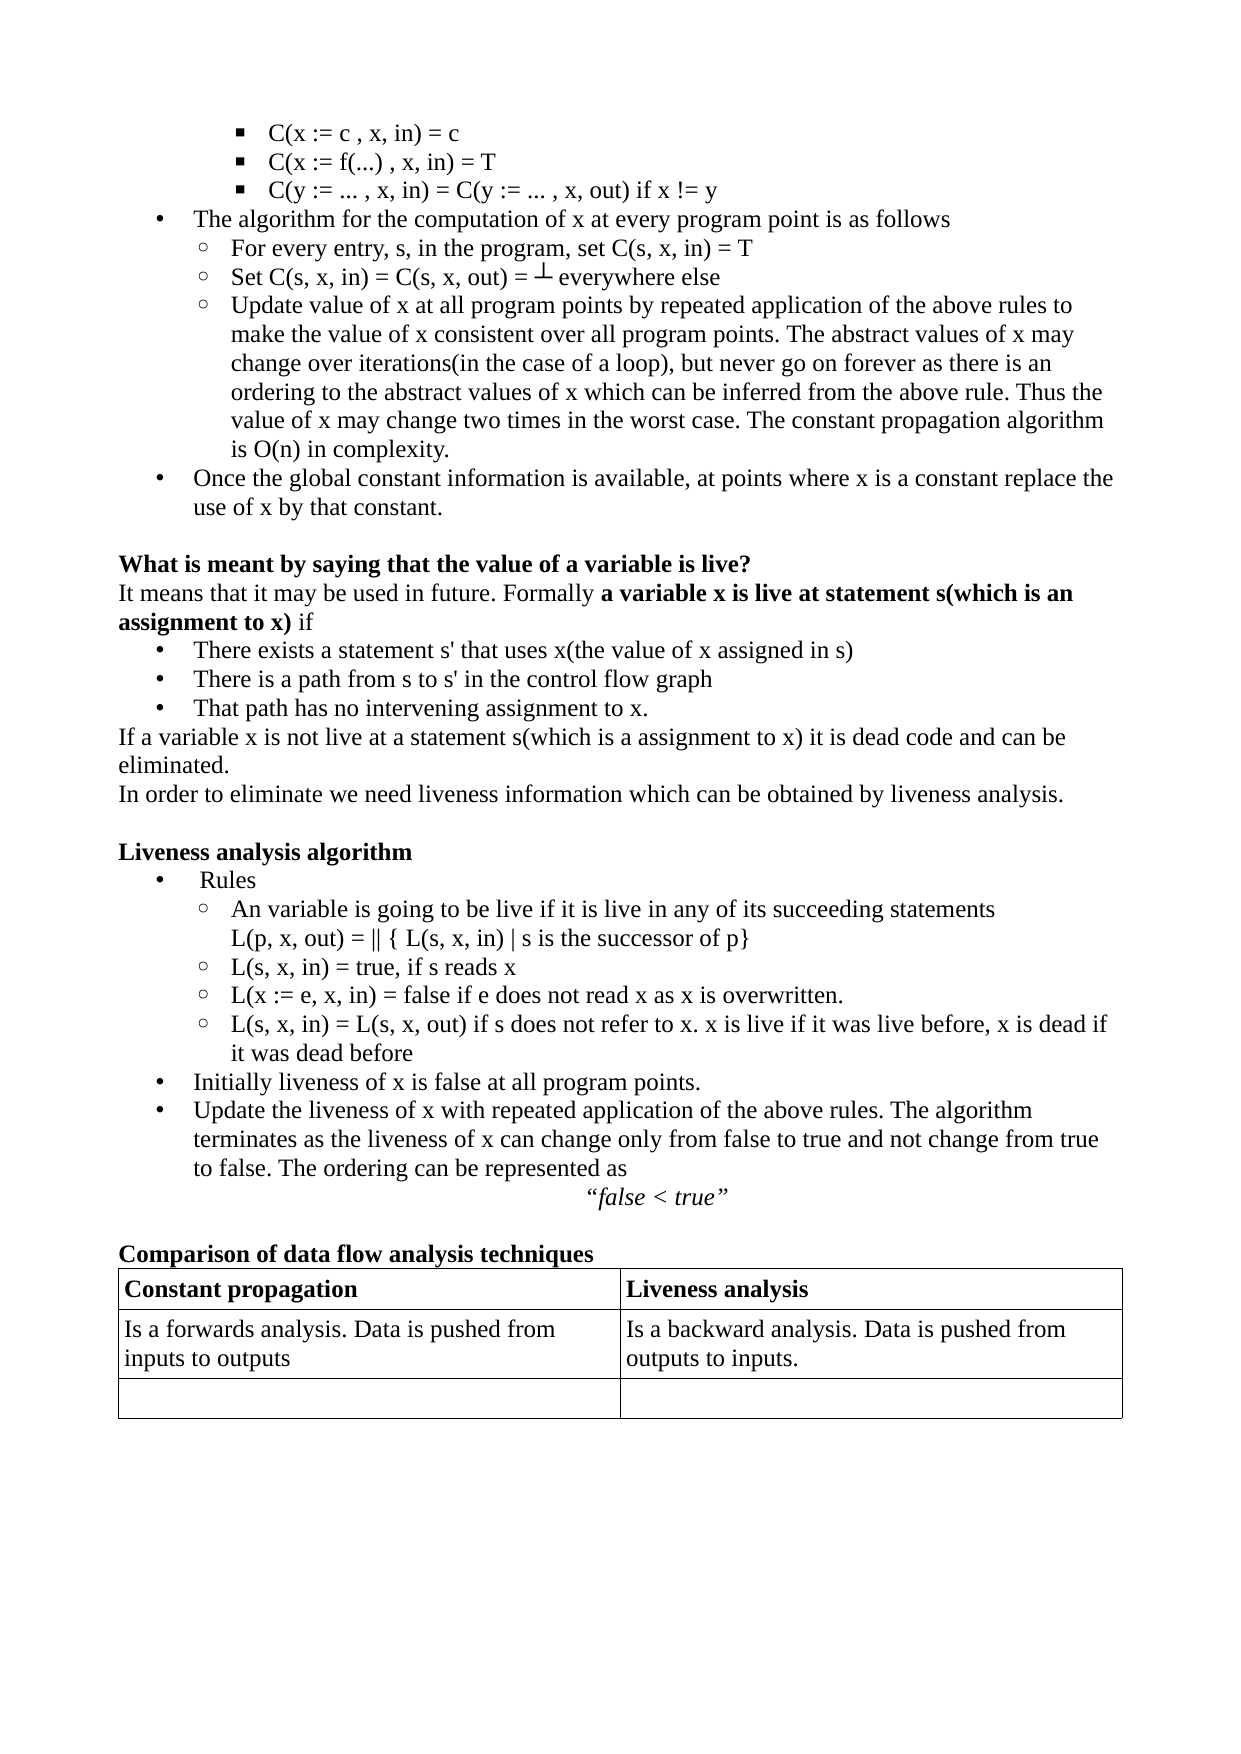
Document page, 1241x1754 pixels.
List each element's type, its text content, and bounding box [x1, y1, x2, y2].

table_header Constant propagation [119, 1269, 620, 1308]
list Set C(s, x, in) = C(s, x, out) = ┴ everywhere else [193, 262, 1122, 291]
text What is meant by saying that the value of a variable is live? [118, 549, 1122, 578]
text If a variable x is not live at a statement s(which is a assignment to x) it is dead code and can be eliminated. [118, 722, 1122, 779]
list L(x := e, x, in) = false if e does not read x as x is overwritten. [193, 981, 1122, 1009]
list Once the global constant information is available, at points where x is a constant replace the use of x by that constant. [156, 463, 1122, 521]
list There is a path from s to s' in the control flow graph [156, 664, 1122, 693]
text Comparison of data flow analysis techniques [118, 1239, 1122, 1268]
text In order to eliminate we need liveness information which can be obtained by liveness analysis. [118, 779, 1122, 808]
list L(s, x, in) = L(s, x, out) if s does not refer to x. x is live if it was live before, x is dead if it was dead before [193, 1009, 1122, 1067]
list Update value of x at all program points by repeated application of the above rules to make the value of x consistent over all program points. The abstract values of x may change over iterations(in the case of a loop), but never go on forever as there is an ordering to the abstract values of x which can be inferred from the above rule. Thus the value of x may change two times in the worst case. The constant propagation algorithm is O(n) in complexity. [193, 291, 1122, 463]
list Update the liveness of x with repeated application of the above rules. The algorithm terminates as the liveness of x can change only from false to true and not change from true to false. The ordering can be represented as [156, 1096, 1122, 1182]
table_cell [119, 1379, 620, 1418]
list Rules [156, 866, 1122, 894]
list There exists a statement s' that uses x(the value of x assigned in s) [156, 636, 1122, 664]
text It means that it may be used in future. Formally a variable x is live at statement s(which is an assignment to x) if [118, 578, 1122, 636]
text Liveness analysis algorithm [118, 837, 1122, 866]
table_header Liveness analysis [621, 1269, 1122, 1308]
table_cell [621, 1379, 1122, 1418]
list An variable is going to be live if it is live in any of its succeeding statements [193, 894, 1122, 923]
table_cell Is a forwards analysis. Data is pushed from inputs to outputs [119, 1310, 620, 1377]
list C(y := ... , x, in) = C(y := ... , x, out) if x != y [231, 176, 1122, 204]
list That path has no intervening assignment to x. [156, 693, 1122, 722]
list C(x := c , x, in) = c [231, 118, 1122, 147]
list Initially liveness of x is false at all program points. [156, 1067, 1122, 1096]
list The algorithm for the computation of x at every program point is as follows [156, 204, 1122, 233]
list C(x := f(...) , x, in) = T [231, 147, 1122, 176]
list L(s, x, in) = true, if s reads x [193, 952, 1122, 981]
table_cell Is a backward analysis. Data is pushed from outputs to inputs. [621, 1310, 1122, 1377]
list For every entry, s, in the program, set C(s, x, in) = T [193, 233, 1122, 262]
list “false < true” [156, 1182, 1122, 1211]
list L(p, x, out) = || { L(s, x, in) | s is the successor of p} [193, 923, 1122, 952]
